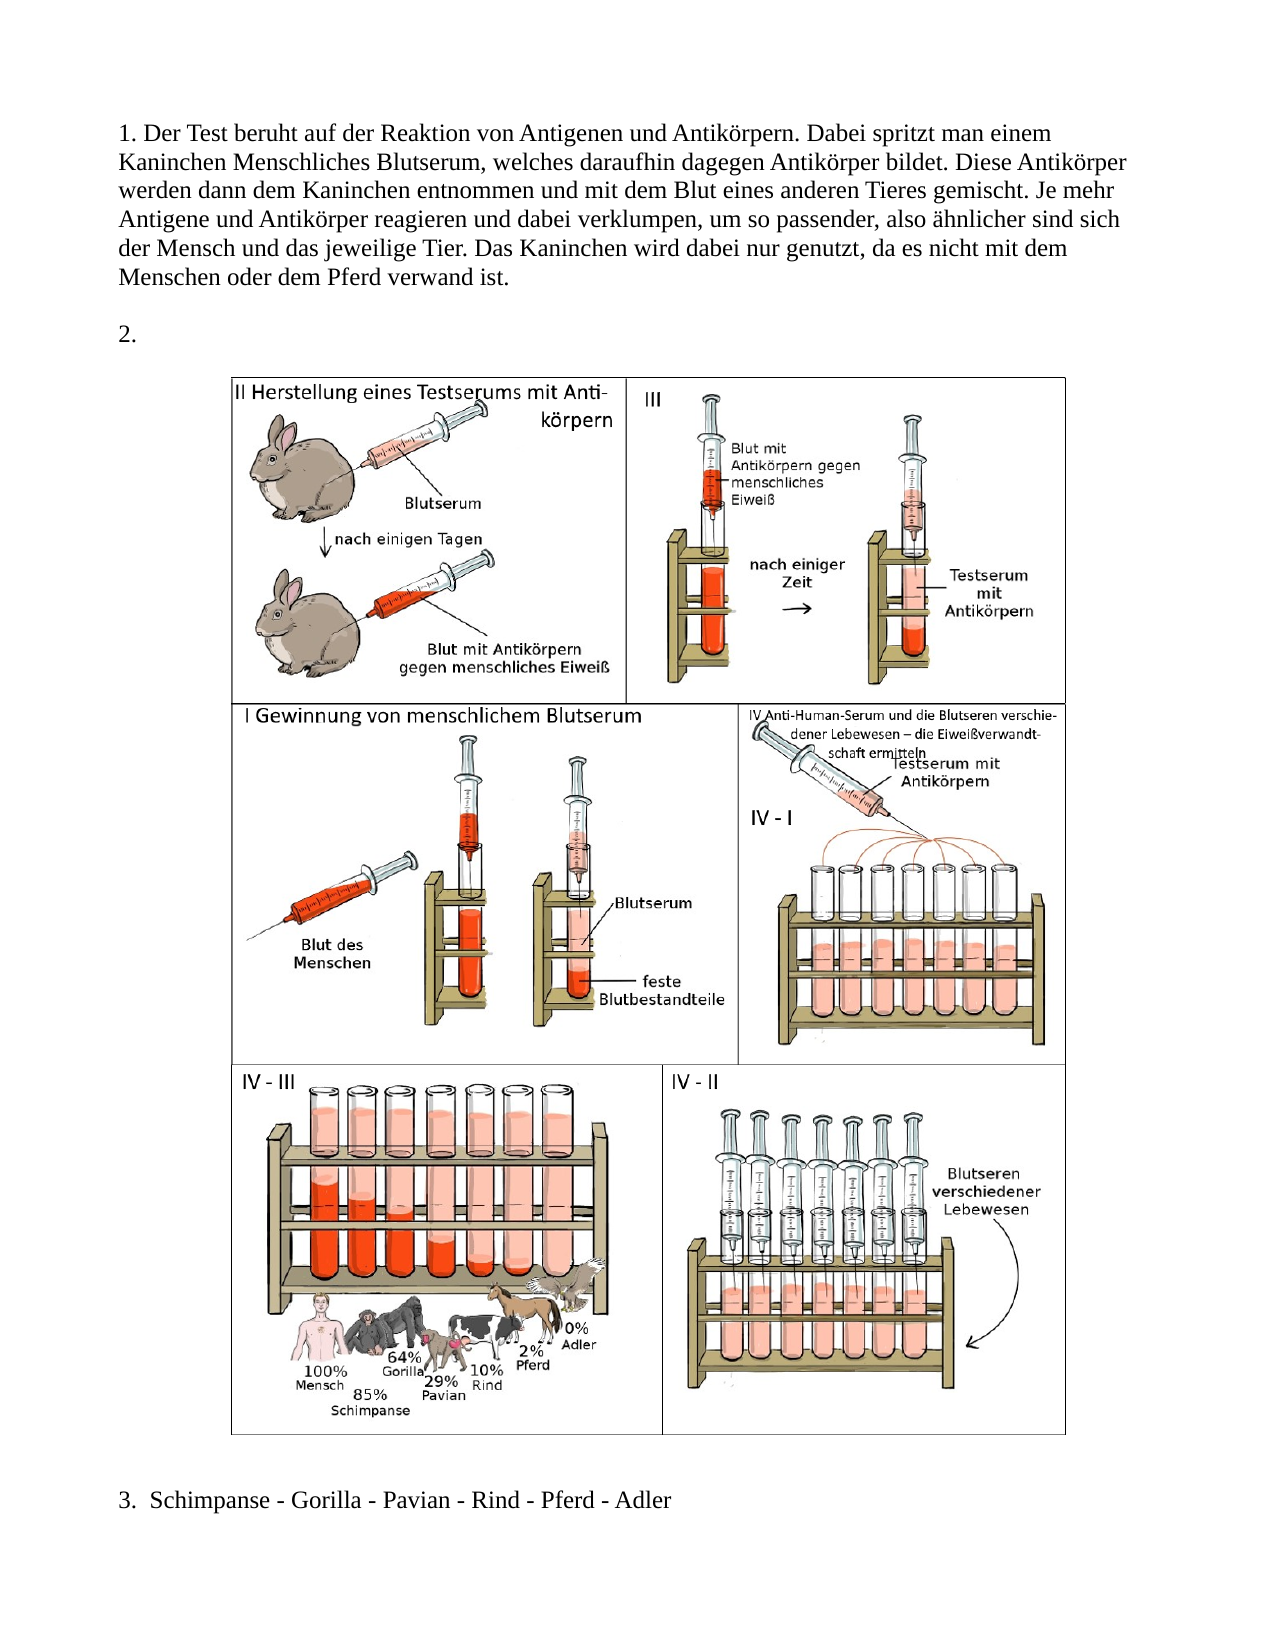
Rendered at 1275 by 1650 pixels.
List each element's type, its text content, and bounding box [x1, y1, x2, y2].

text 2. [118, 319, 1157, 348]
text 3. Schimpanse - Gorilla - Pavian - Rind - Pferd - Adler [118, 1485, 1157, 1514]
picture [198, 348, 1077, 1457]
text 1. Der Test beruht auf der Reaktion von Antigenen und Antikörpern. Dabei spritzt man einem Kaninchen Menschliches Blutserum, welches daraufhin dagegen Antikörper bildet. Diese Antikörper werden dann dem Kaninchen entnommen und mit dem Blut eines anderen Tieres gemischt. Je mehr Antigene und Antikörper reagieren und dabei verklumpen, um so passender, also ähnlicher sind sich der Mensch und das jeweilige Tier. Das Kaninchen wird dabei nur genutzt, da es nicht mit dem Menschen oder dem Pferd verwand ist. [118, 118, 1157, 291]
